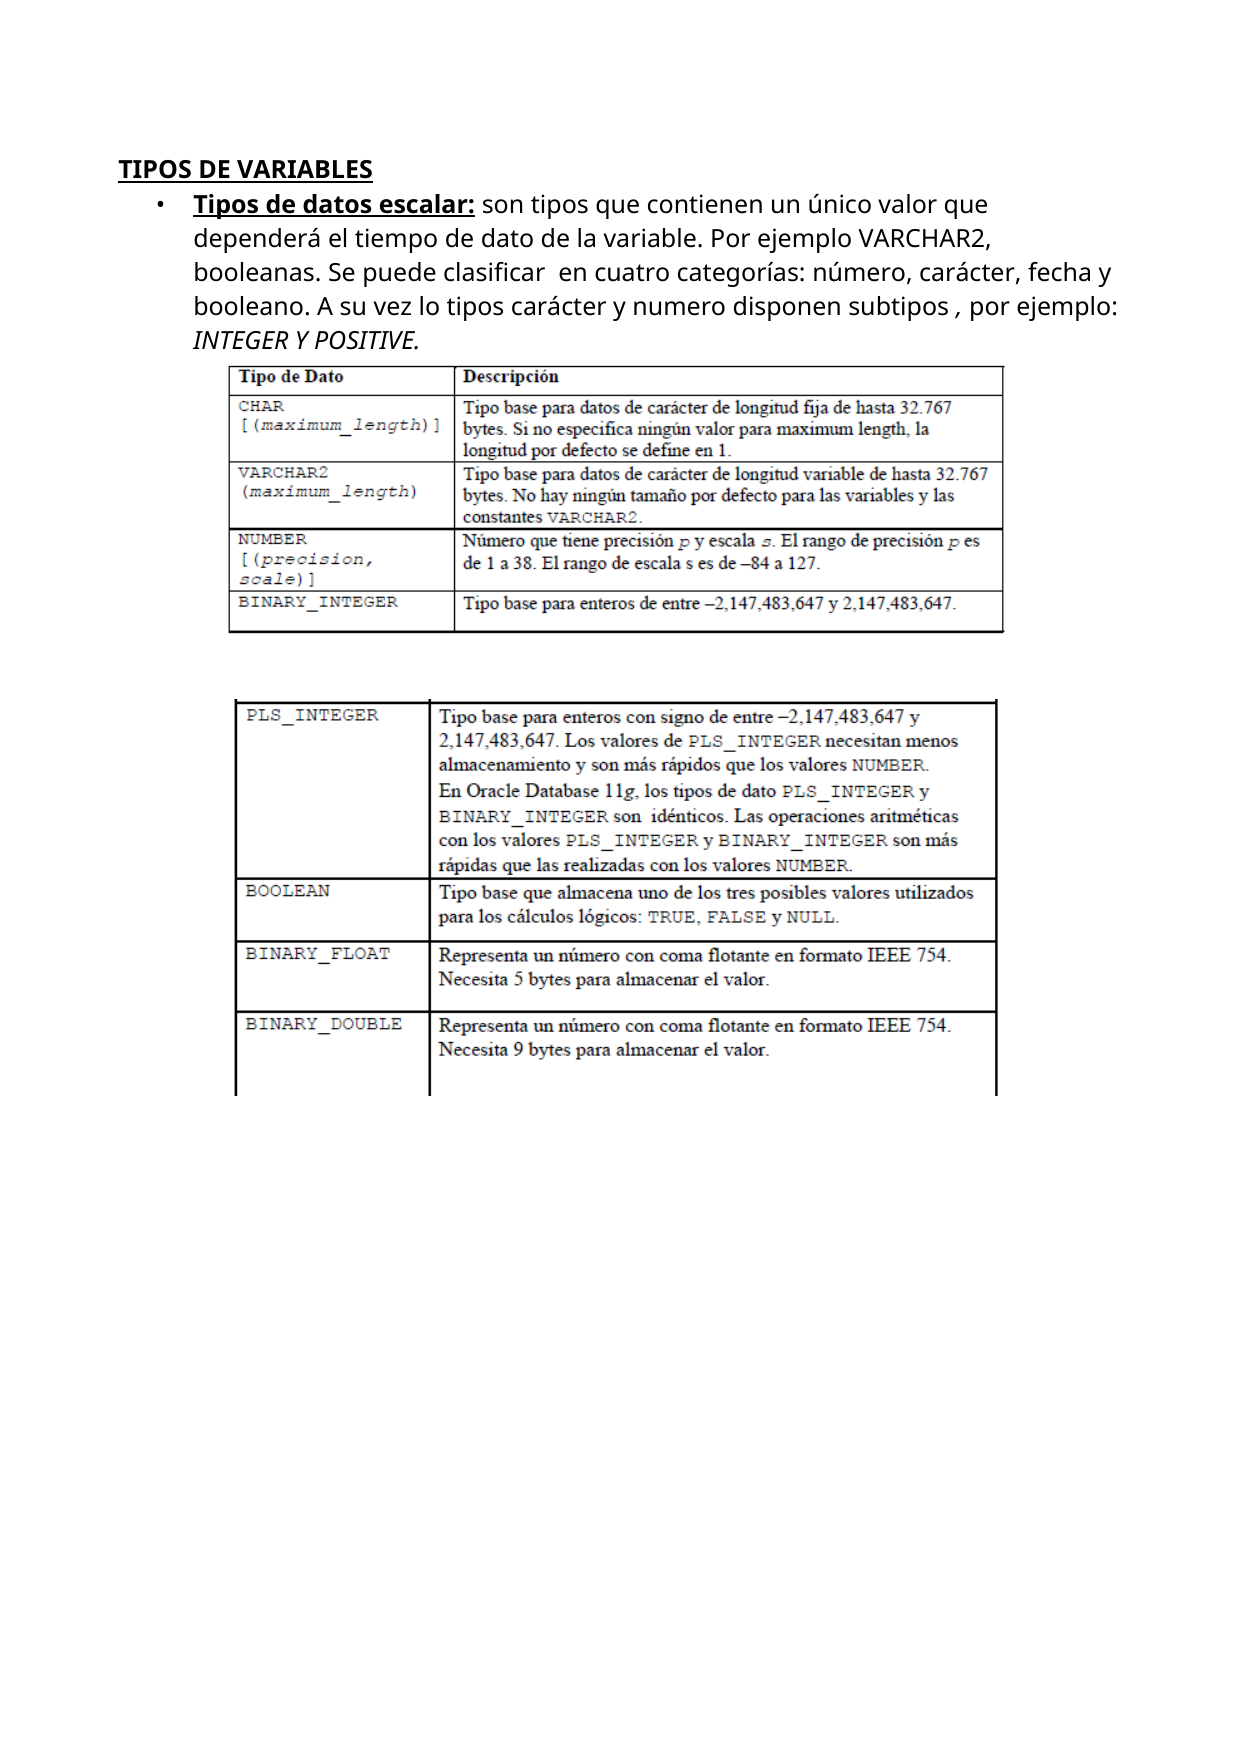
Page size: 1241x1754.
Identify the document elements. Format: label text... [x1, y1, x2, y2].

picture [231, 699, 1009, 1096]
list Tipos de datos escalar: son tipos que contienen un único valor que dependerá el tiempo de dato de la variable. Por ejemplo VARCHAR2, booleanas. Se puede clasificar en cuatro categorías: número, carácter, fecha y booleano. A su vez lo tipos carácter y numero disponen subtipos , por ejemplo: INTEGER Y POSITIVE. [156, 186, 1122, 357]
text TIPOS DE VARIABLES [118, 152, 1122, 186]
picture [225, 356, 1015, 642]
